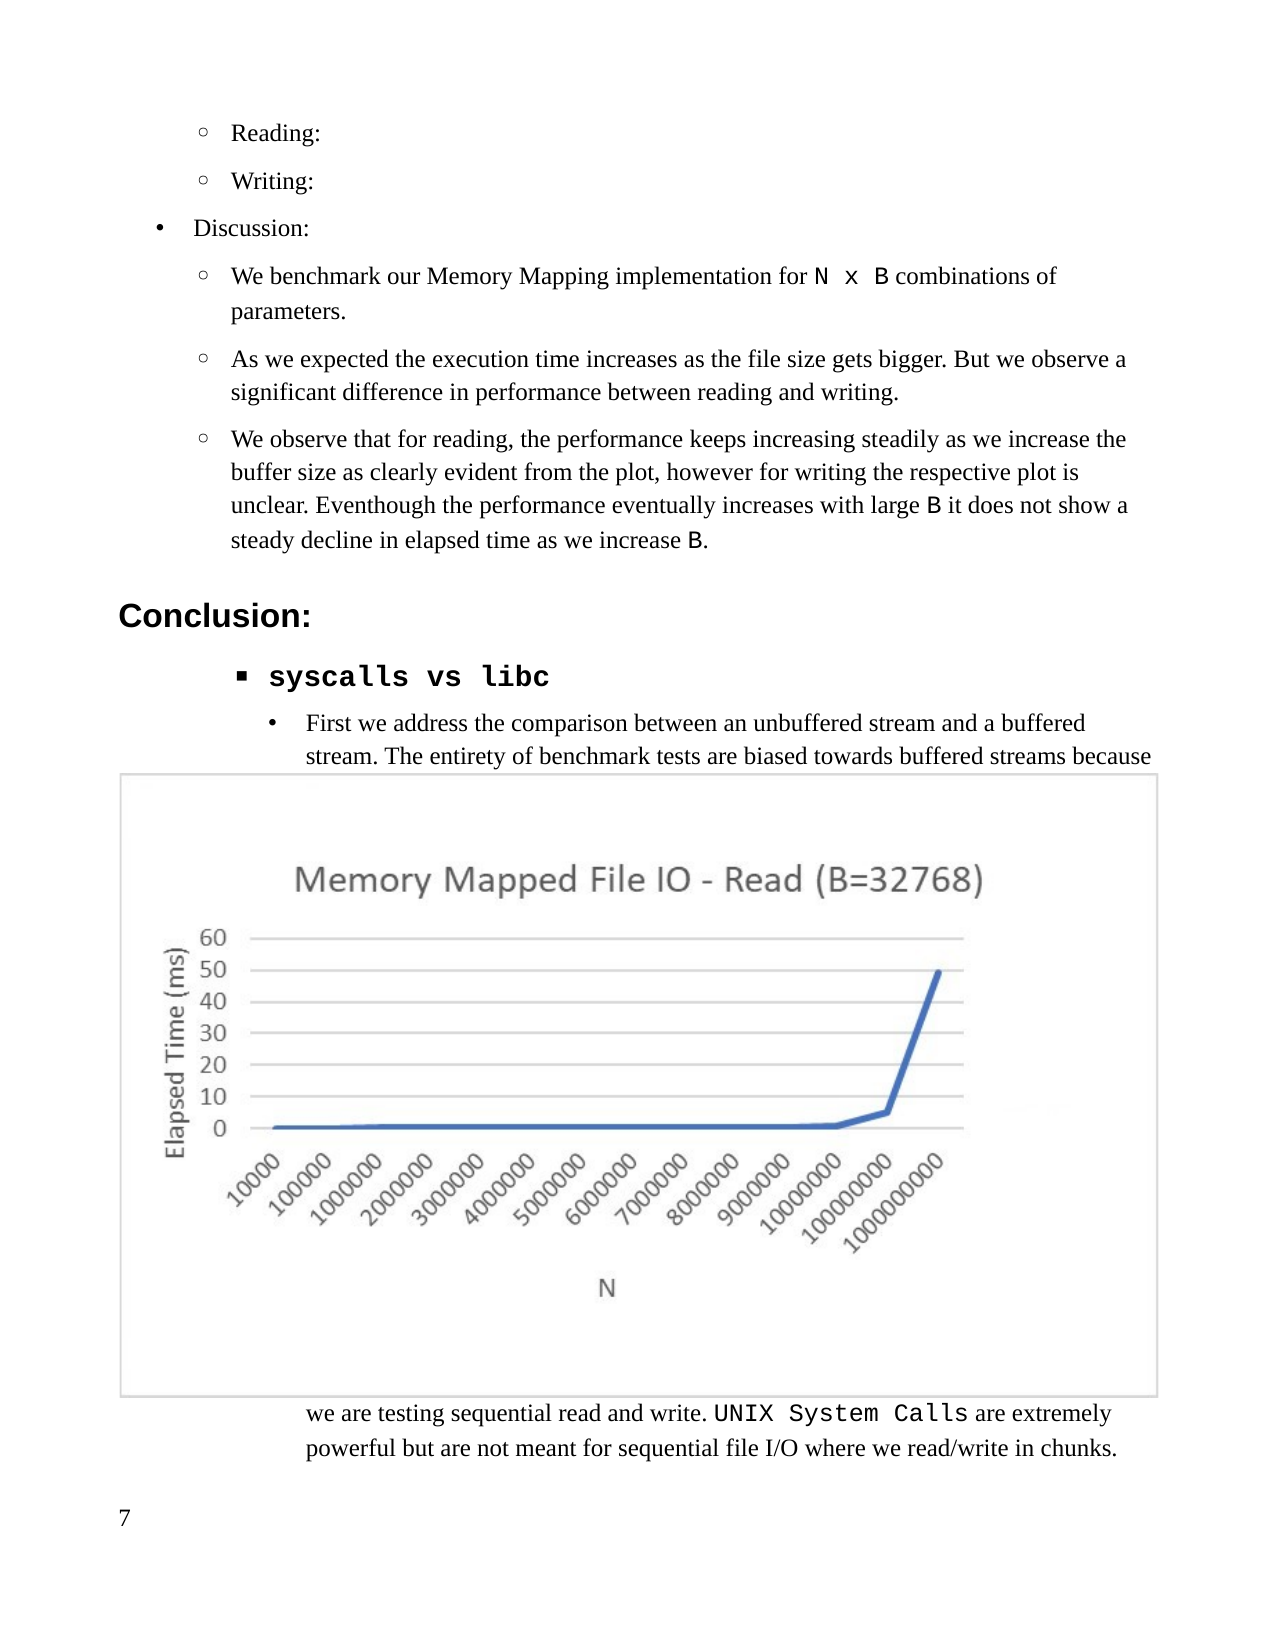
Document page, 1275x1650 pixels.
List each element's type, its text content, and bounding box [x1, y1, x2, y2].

list First we address the comparison between an unbuffered stream and a buffered stream. The entirety of benchmark tests are biased towards buffered streams because [268, 708, 1157, 773]
list Reading: [193, 118, 1157, 147]
subtitle syscalls vs libc [231, 662, 1157, 695]
list We benchmark our Memory Mapping implementation for N x B combinations of parameters. [193, 261, 1157, 325]
list We observe that for reading, the performance keeps increasing steadily as we increase the buffer size as clearly evident from the plot, however for writing the respective plot is unclear. Eventhough the performance eventually increases with large B it does not show a steady decline in elapsed time as we increase B. [193, 424, 1157, 556]
list we are testing sequential read and write. UNIX System Calls are extremely powerful but are not meant for sequential file I/O where we read/write in chunks. [268, 1398, 1157, 1462]
list Discussion: [156, 213, 1157, 242]
list As we expected the execution time increases as the file size gets bigger. But we observe a significant difference in performance between reading and writing. [193, 344, 1157, 405]
subtitle Conclusion: [118, 596, 1157, 635]
list Writing: [193, 166, 1157, 194]
picture [119, 773, 1159, 1398]
